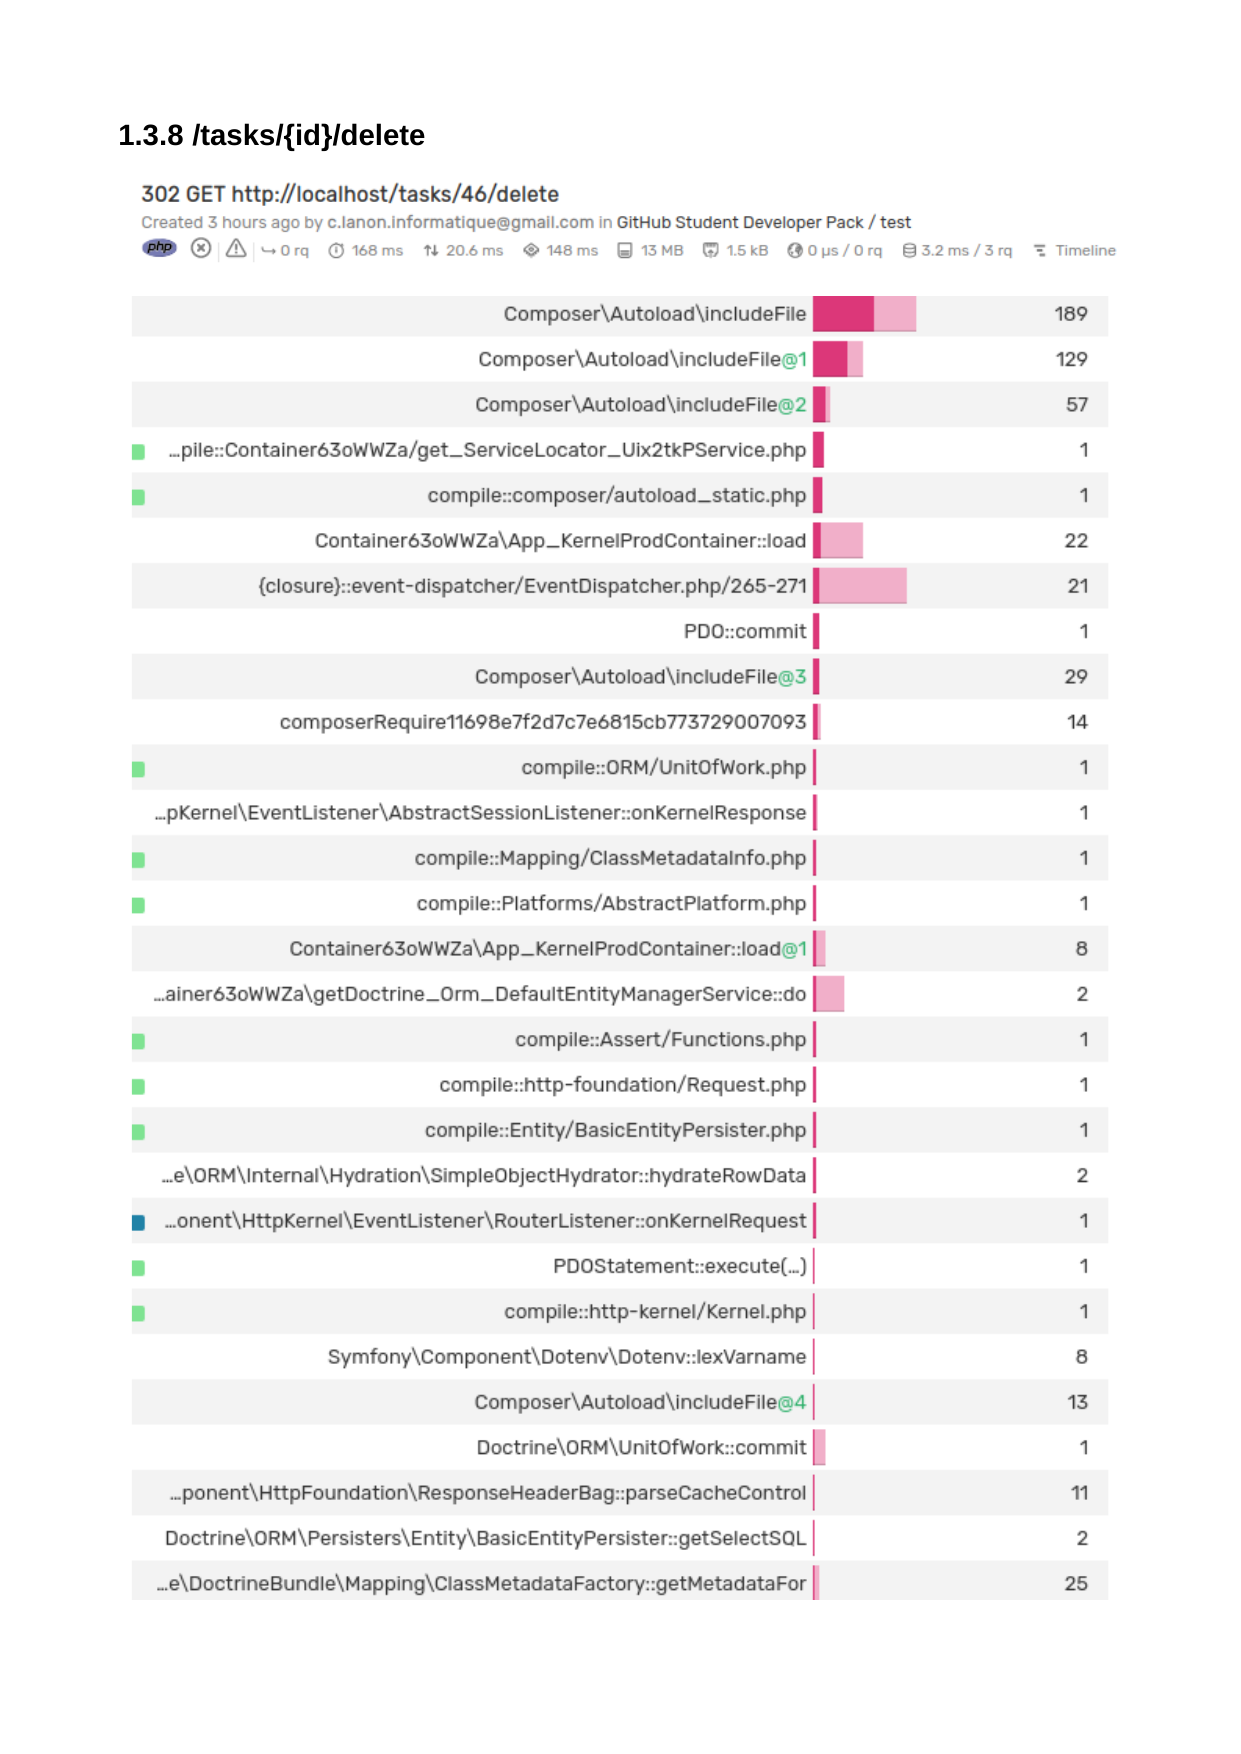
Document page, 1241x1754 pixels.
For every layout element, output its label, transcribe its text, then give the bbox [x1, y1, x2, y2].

picture [118, 164, 1123, 278]
subtitle /tasks/{id}/delete [118, 118, 1122, 152]
picture [131, 296, 1109, 1600]
